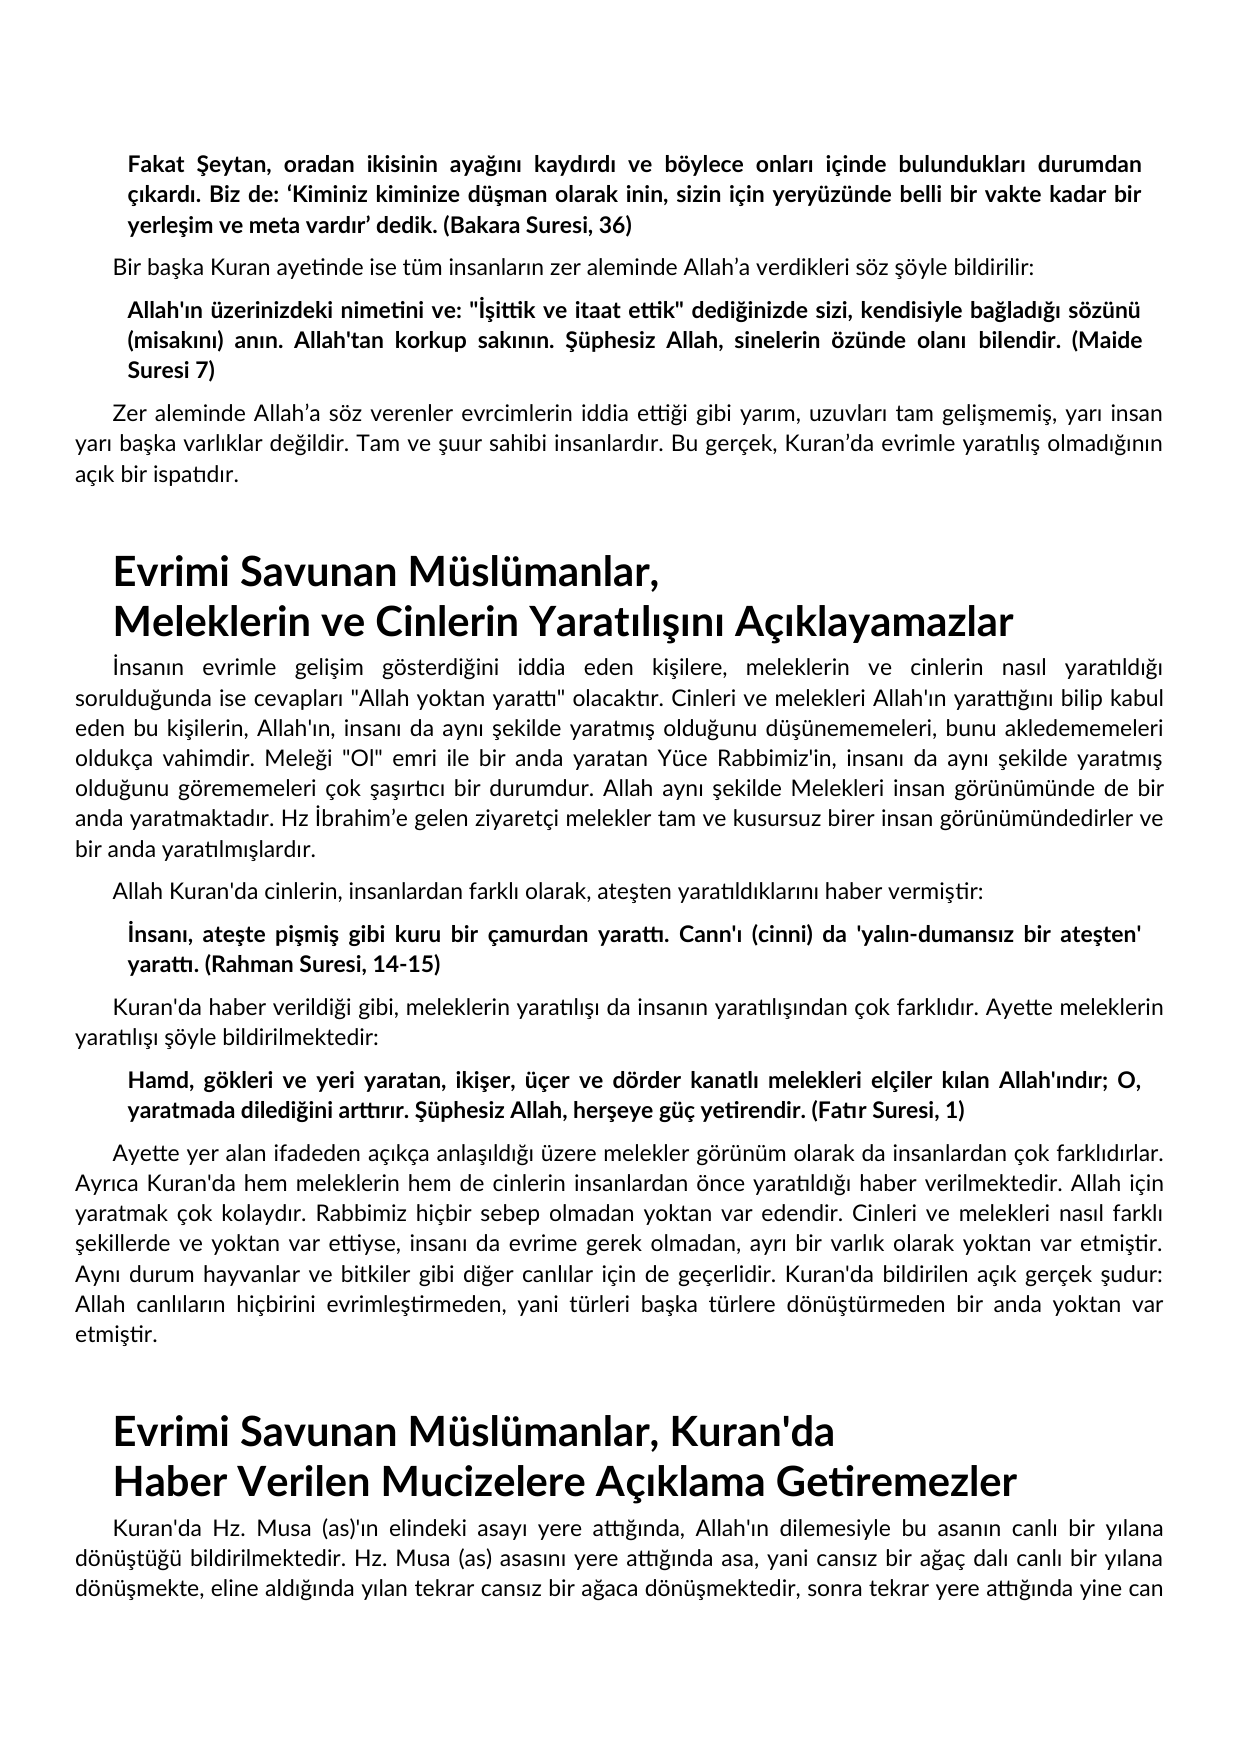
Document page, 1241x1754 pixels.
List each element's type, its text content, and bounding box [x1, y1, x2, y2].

text Zer aleminde Allah’a söz verenler evrcimlerin iddia ettiği gibi yarım, uzuvları tam gelişmemiş, yarı insan yarı başka varlıklar değildir. Tam ve şuur sahibi insanlardır. Bu gerçek, Kuran’da evrimle yaratılış olmadığının açık bir ispatıdır. [75, 399, 1165, 487]
text Hamd, gökleri ve yeri yaratan, ikişer, üçer ve dörder kanatlı melekleri elçiler kılan Allah'ındır; O, yaratmada dilediğini arttırır. Şüphesiz Allah, herşeye güç yetirendir. (Fatır Suresi, 1) [127, 1066, 1143, 1123]
text İnsanı, ateşte pişmiş gibi kuru bir çamurdan yarattı. Cann'ı (cinni) da 'yalın-dumansız bir ateşten' yarattı. (Rahman Suresi, 14-15) [127, 920, 1143, 977]
subtitle Evrimi Savunan Müslümanlar, Meleklerin ve Cinlerin Yaratılışını Açıklayamazlar [112, 545, 1165, 645]
text Kuran'da haber verildiği gibi, meleklerin yaratılışı da insanın yaratılışından çok farklıdır. Ayette meleklerin yaratılışı şöyle bildirilmektedir: [75, 993, 1165, 1050]
text İnsanın evrimle gelişim gösterdiğini iddia eden kişilere, meleklerin ve cinlerin nasıl yaratıldığı sorulduğunda ise cevapları "Allah yoktan yarattı" olacaktır. Cinleri ve melekleri Allah'ın yarattığını bilip kabul eden bu kişilerin, Allah'ın, insanı da aynı şekilde yaratmış olduğunu düşünememeleri, bunu akledememeleri oldukça vahimdir. Meleği "Ol" emri ile bir anda yaratan Yüce Rabbimiz'in, insanı da aynı şekilde yaratmış olduğunu görememeleri çok şaşırtıcı bir durumdur. Allah aynı şekilde Melekleri insan görünümünde de bir anda yaratmaktadır. Hz İbrahim’e gelen ziyaretçi melekler tam ve kusursuz birer insan görünümündedirler ve bir anda yaratılmışlardır. [75, 653, 1165, 862]
text Allah'ın üzerinizdeki nimetini ve: "İşittik ve itaat ettik" dediğinizde sizi, kendisiyle bağladığı sözünü (misakını) anın. Allah'tan korkup sakının. Şüphesiz Allah, sinelerin özünde olanı bilendir. (Maide Suresi 7) [127, 296, 1143, 384]
text Kuran'da Hz. Musa (as)'ın elindeki asayı yere attığında, Allah'ın dilemesiyle bu asanın canlı bir yılana dönüştüğü bildirilmektedir. Hz. Musa (as) asasını yere attığında asa, yani cansız bir ağaç dalı canlı bir yılana dönüşmekte, eline aldığında yılan tekrar cansız bir ağaca dönüşmektedir, sonra tekrar yere attığında yine can [75, 1513, 1165, 1601]
text Allah Kuran'da cinlerin, insanlardan farklı olarak, ateşten yaratıldıklarını haber vermiştir: [75, 877, 1165, 904]
text Fakat Şeytan, oradan ikisinin ayağını kaydırdı ve böylece onları içinde bulundukları durumdan çıkardı. Biz de: ‘Kiminiz kiminize düşman olarak inin, sizin için yeryüzünde belli bir vakte kadar bir yerleşim ve meta vardır’ dedik. (Bakara Suresi, 36) [127, 150, 1143, 238]
subtitle Evrimi Savunan Müslümanlar, Kuran'da Haber Verilen Mucizelere Açıklama Getiremezler [112, 1405, 1165, 1505]
text Ayette yer alan ifadeden açıkça anlaşıldığı üzere melekler görünüm olarak da insanlardan çok farklıdırlar. Ayrıca Kuran'da hem meleklerin hem de cinlerin insanlardan önce yaratıldığı haber verilmektedir. Allah için yaratmak çok kolaydır. Rabbimiz hiçbir sebep olmadan yoktan var edendir. Cinleri ve melekleri nasıl farklı şekillerde ve yoktan var ettiyse, insanı da evrime gerek olmadan, ayrı bir varlık olarak yoktan var etmiştir. Aynı durum hayvanlar ve bitkiler gibi diğer canlılar için de geçerlidir. Kuran'da bildirilen açık gerçek şudur: Allah canlıların hiçbirini evrimleştirmeden, yani türleri başka türlere dönüştürmeden bir anda yoktan var etmiştir. [75, 1138, 1165, 1347]
text Bir başka Kuran ayetinde ise tüm insanların zer aleminde Allah’a verdikleri söz şöyle bildirilir: [75, 253, 1165, 281]
